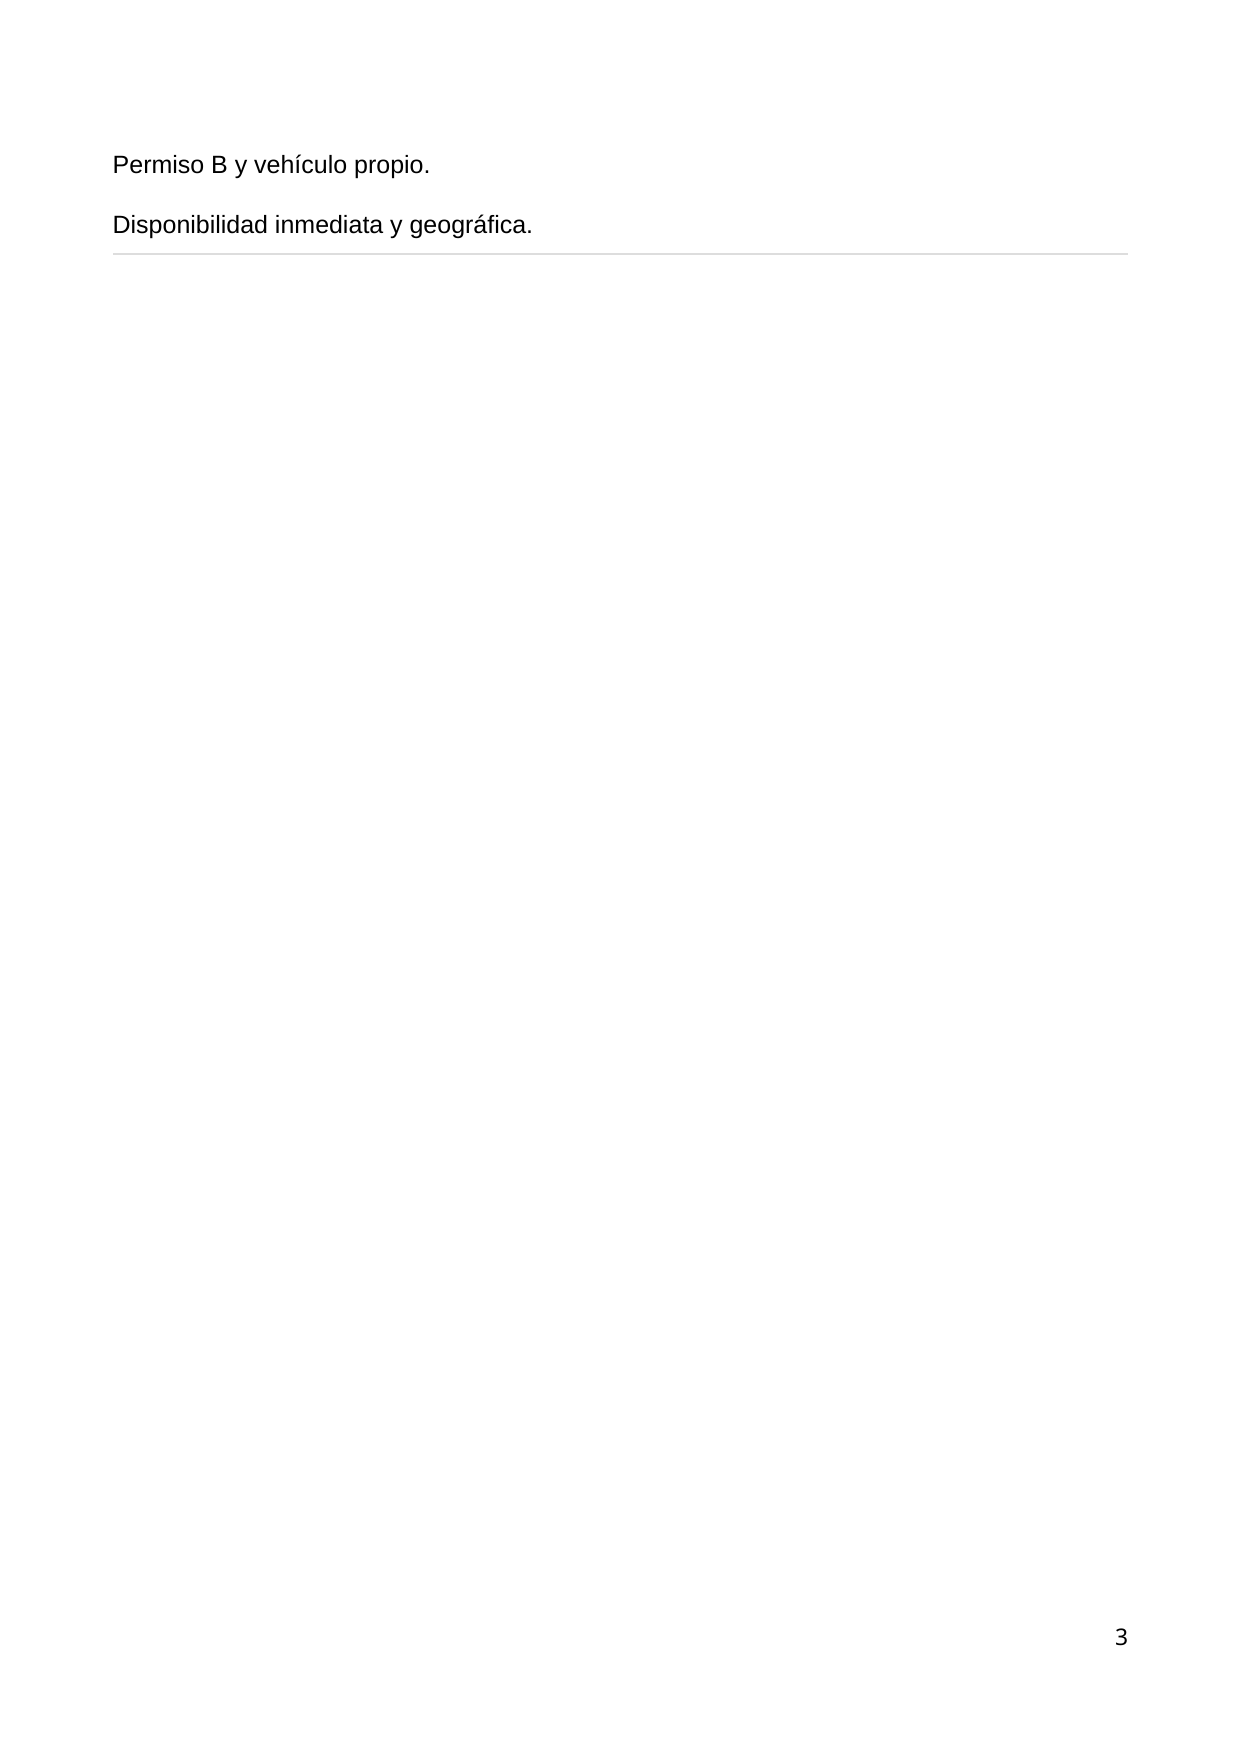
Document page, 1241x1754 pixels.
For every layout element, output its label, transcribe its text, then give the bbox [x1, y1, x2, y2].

text Disponibilidad inmediata y geográfica. [112, 210, 1128, 255]
text Permiso B y vehículo propio. [112, 150, 1128, 179]
